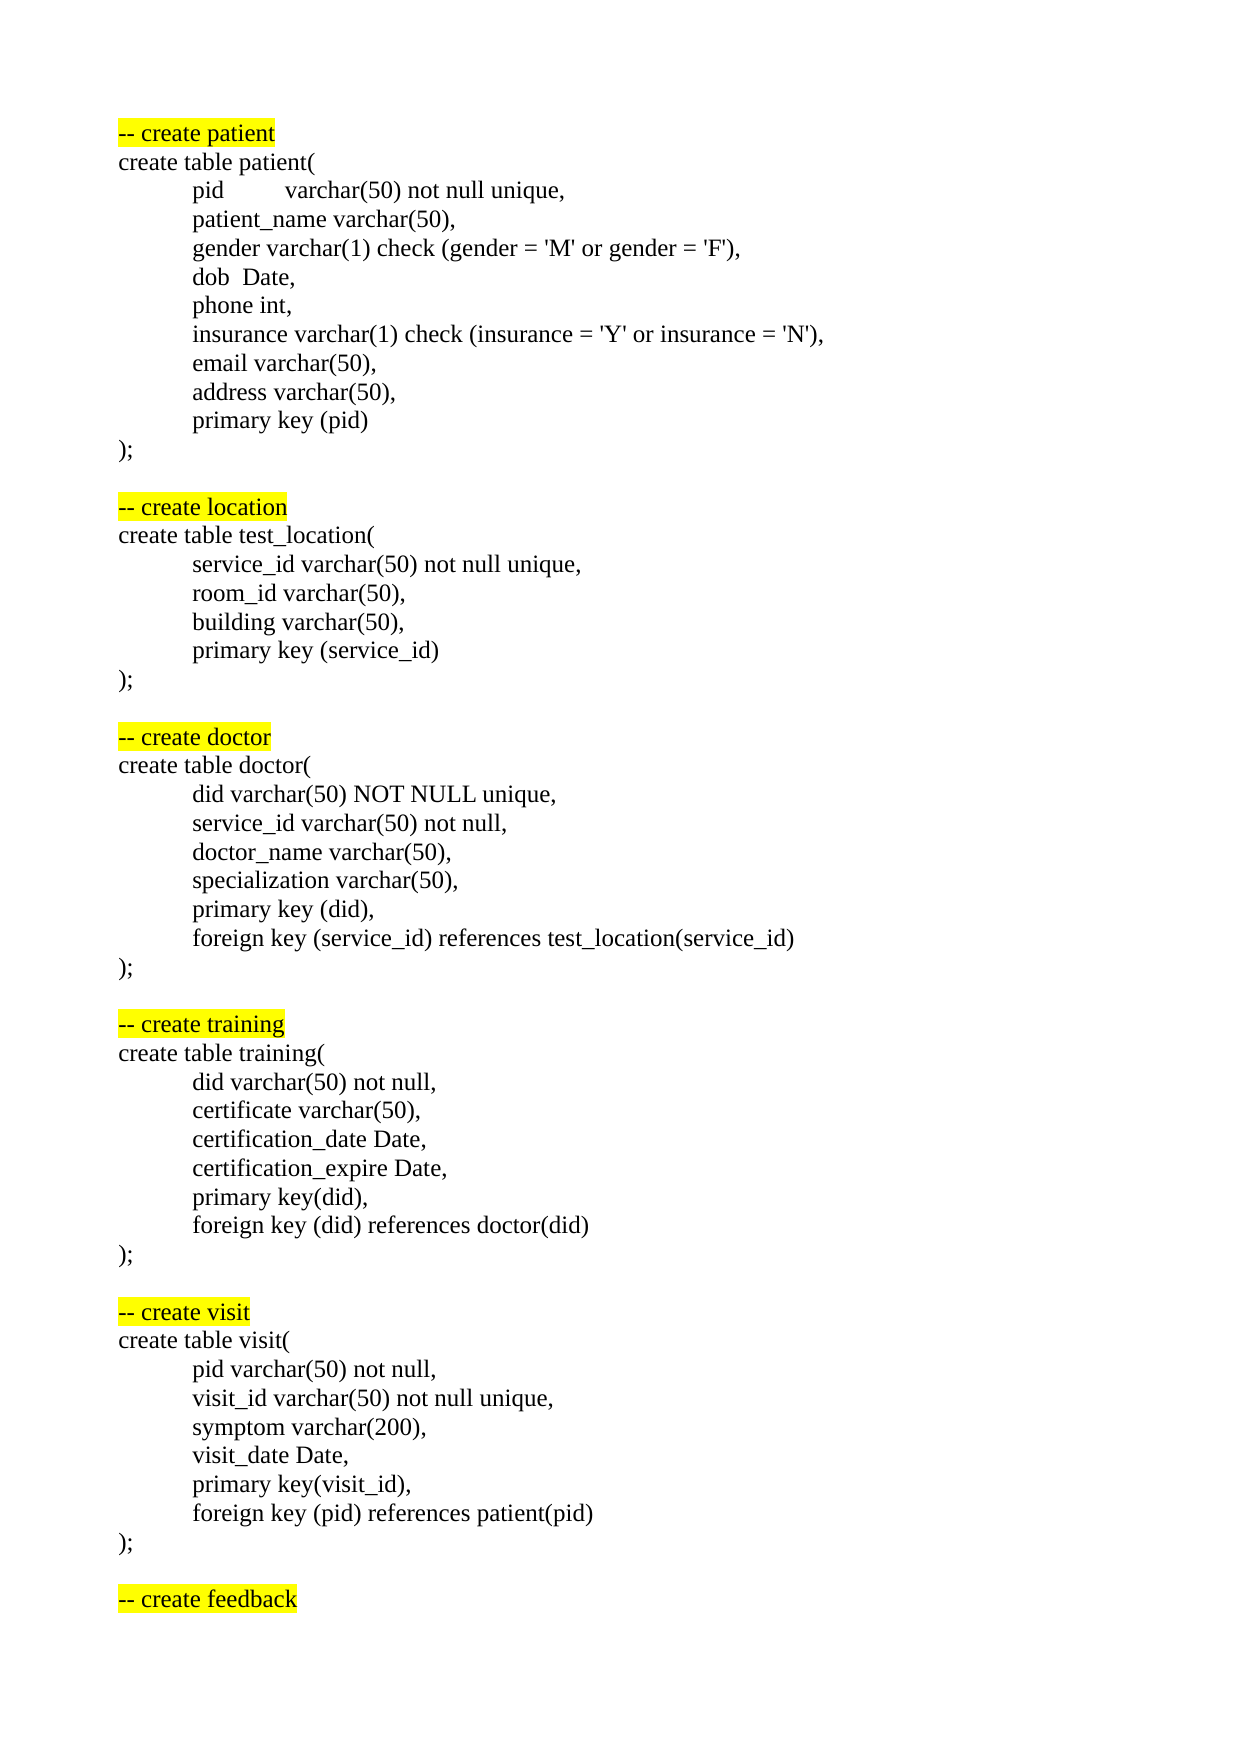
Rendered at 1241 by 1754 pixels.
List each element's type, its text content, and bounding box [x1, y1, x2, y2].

text service_id varchar(50) not null unique, [118, 549, 1122, 578]
text dob Date, [118, 262, 1122, 291]
text create table doctor( [118, 751, 1122, 779]
text room_id varchar(50), [118, 578, 1122, 607]
text primary key (did), [118, 894, 1122, 923]
text patient_name varchar(50), [118, 204, 1122, 233]
text did varchar(50) NOT NULL unique, [118, 779, 1122, 808]
text certification_date Date, [118, 1124, 1122, 1153]
text email varchar(50), [118, 348, 1122, 377]
text -- create doctor [118, 722, 1122, 751]
text ); [118, 1527, 1122, 1556]
text did varchar(50) not null, [118, 1067, 1122, 1096]
text insurance varchar(1) check (insurance = 'Y' or insurance = 'N'), [118, 319, 1122, 348]
text -- create training [118, 1009, 1122, 1038]
text building varchar(50), [118, 607, 1122, 636]
text create table test_location( [118, 521, 1122, 549]
text primary key (service_id) [118, 636, 1122, 664]
text foreign key (service_id) references test_location(service_id) [118, 923, 1122, 952]
text doctor_name varchar(50), [118, 837, 1122, 866]
text -- create visit [118, 1297, 1122, 1326]
text pid varchar(50) not null unique, [118, 176, 1122, 204]
text -- create patient [118, 118, 1122, 147]
text ); [118, 434, 1122, 463]
text ); [118, 1239, 1122, 1268]
text gender varchar(1) check (gender = 'M' or gender = 'F'), [118, 233, 1122, 262]
text foreign key (pid) references patient(pid) [118, 1498, 1122, 1527]
text symptom varchar(200), [118, 1412, 1122, 1441]
text address varchar(50), [118, 377, 1122, 406]
text foreign key (did) references doctor(did) [118, 1211, 1122, 1239]
text ); [118, 952, 1122, 981]
text -- create location [118, 492, 1122, 521]
text specialization varchar(50), [118, 866, 1122, 894]
text pid varchar(50) not null, [118, 1354, 1122, 1383]
text create table training( [118, 1038, 1122, 1067]
text visit_id varchar(50) not null unique, [118, 1383, 1122, 1412]
text primary key (pid) [118, 406, 1122, 434]
text create table visit( [118, 1326, 1122, 1354]
text ); [118, 664, 1122, 693]
text certificate varchar(50), [118, 1096, 1122, 1124]
text certification_expire Date, [118, 1153, 1122, 1182]
text service_id varchar(50) not null, [118, 808, 1122, 837]
text visit_date Date, [118, 1441, 1122, 1469]
text primary key(visit_id), [118, 1469, 1122, 1498]
text -- create feedback [118, 1584, 1122, 1613]
text create table patient( [118, 147, 1122, 176]
text primary key(did), [118, 1182, 1122, 1211]
text phone int, [118, 291, 1122, 319]
